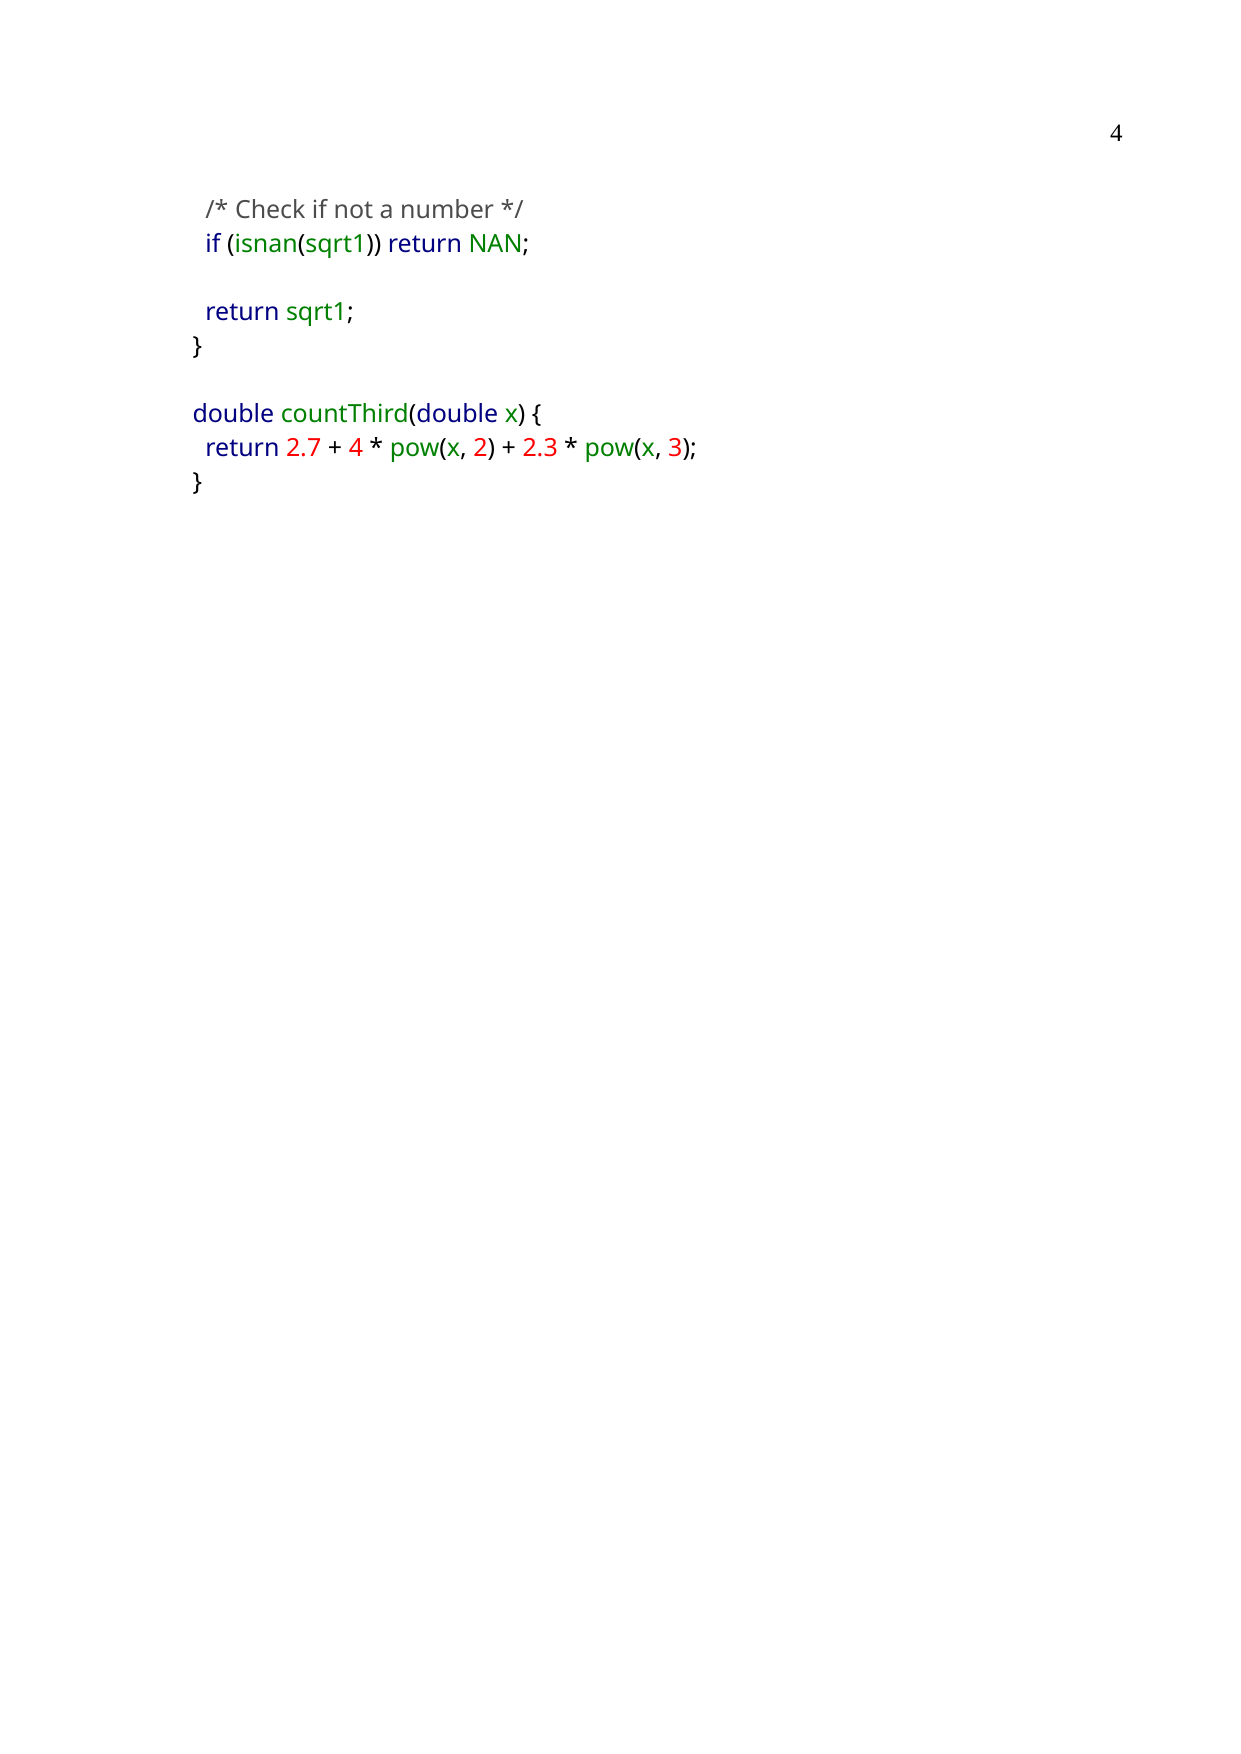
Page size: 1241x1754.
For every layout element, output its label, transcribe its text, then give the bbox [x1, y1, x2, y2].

text if (isnan(sqrt1)) return NAN; [118, 225, 1122, 259]
text return 2.7 + 4 * pow(x, 2) + 2.3 * pow(x, 3); [118, 430, 1122, 464]
text } [118, 328, 1122, 362]
text /* Check if not a number */ [118, 176, 1122, 225]
text double countThird(double x) { [118, 396, 1122, 430]
text } [118, 464, 1122, 513]
text return sqrt1; [118, 293, 1122, 328]
